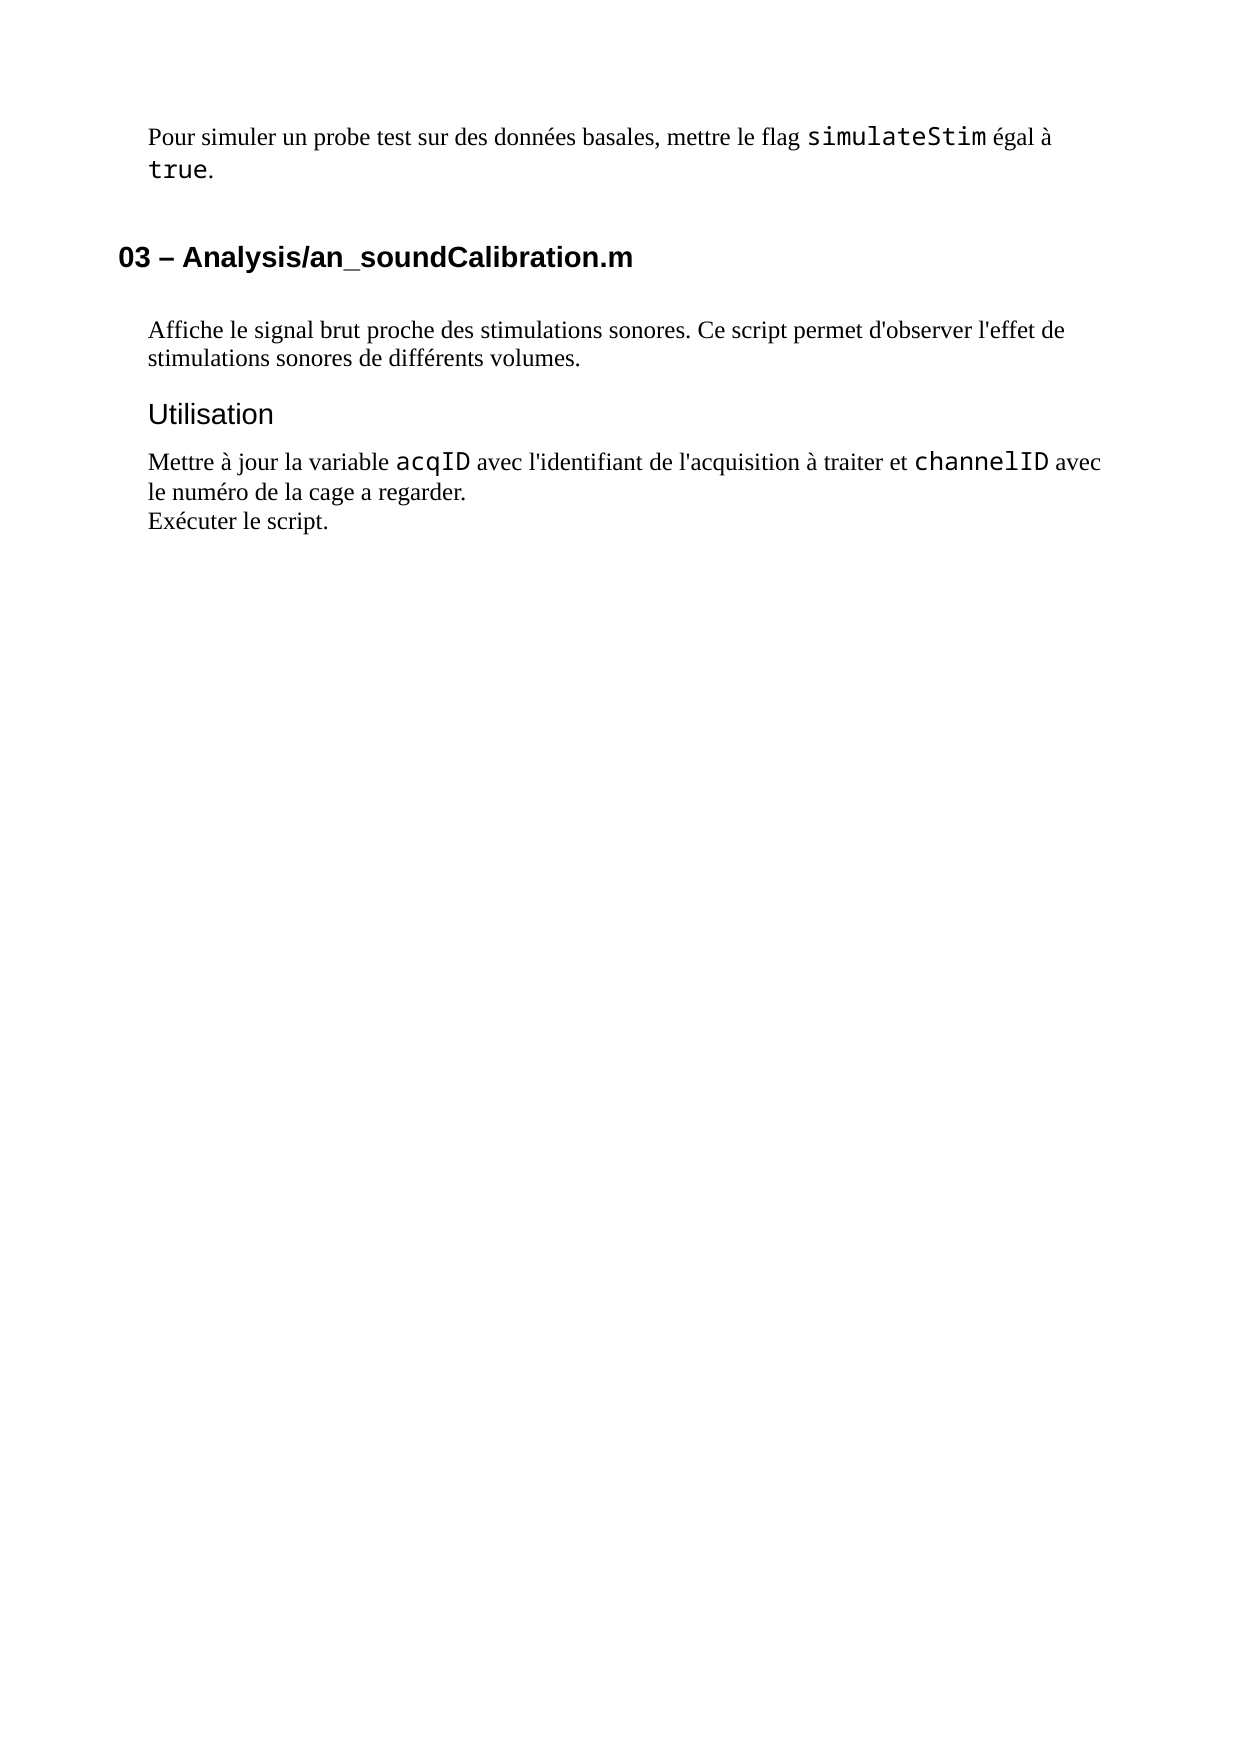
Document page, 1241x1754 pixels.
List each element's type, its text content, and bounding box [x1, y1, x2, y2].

subtitle Utilisation [148, 397, 1122, 431]
text Affiche le signal brut proche des stimulations sonores. Ce script permet d'observer l'effet de stimulations sonores de différents volumes. [148, 315, 1122, 372]
text Mettre à jour la variable acqID avec l'identifiant de l'acquisition à traiter et channelID avec le numéro de la cage a regarder. [148, 443, 1122, 506]
text Exécuter le script. [148, 506, 1122, 535]
text Pour simuler un probe test sur des données basales, mettre le flag simulateStim égal à true. [148, 118, 1122, 186]
subtitle 03 – Analysis/an_soundCalibration.m [118, 240, 1122, 273]
